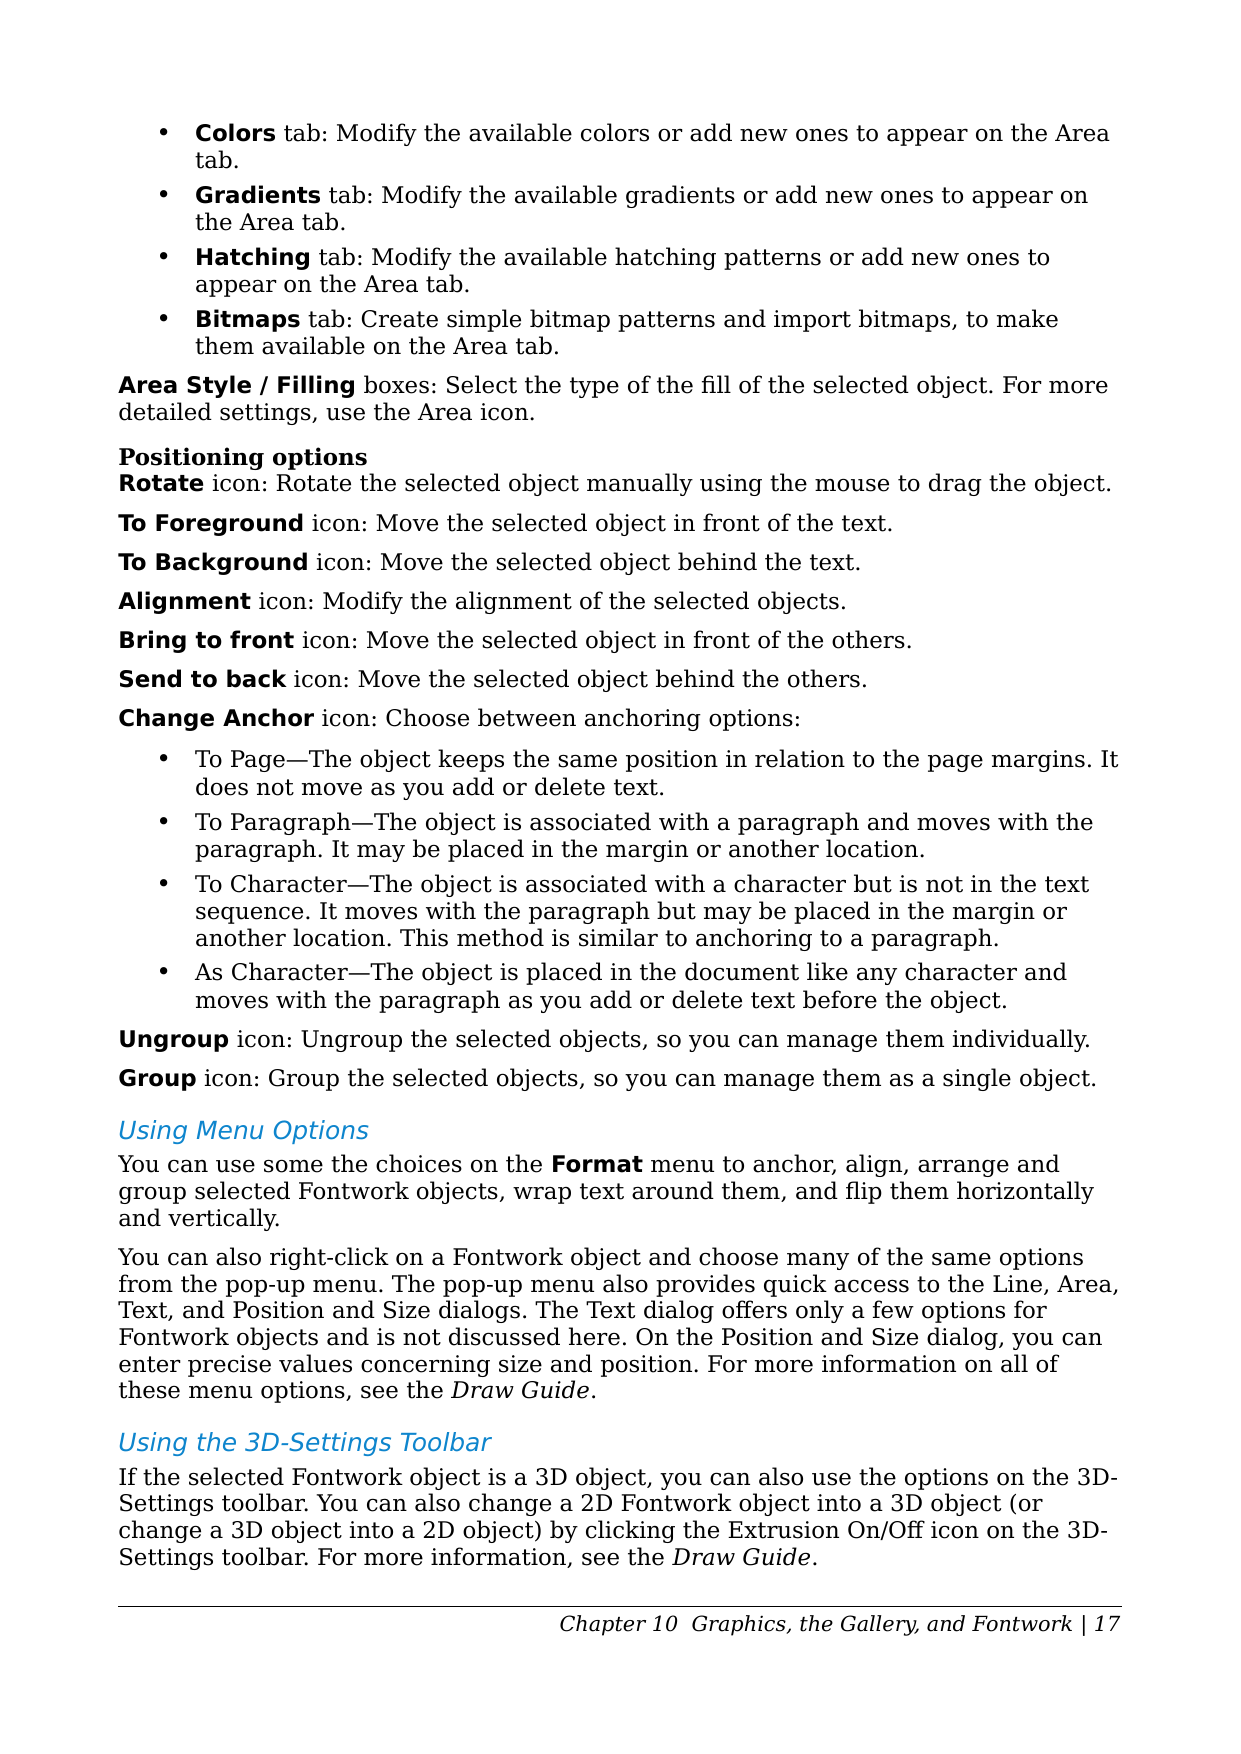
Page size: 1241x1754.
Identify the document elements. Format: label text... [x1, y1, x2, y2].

text Rotate icon: Rotate the selected object manually using the mouse to drag the object. [118, 471, 1122, 497]
text You can use some the choices on the Format menu to anchor, align, arrange and group selected Fontwork objects, wrap text around them, and flip them horizontally and vertically. [118, 1152, 1122, 1232]
list Gradients tab: Modify the available gradients or add new ones to appear on the Area tab. [156, 180, 1122, 236]
subtitle Using the 3D-Settings Toolbar [118, 1428, 1122, 1457]
text If the selected Fontwork object is a 3D object, you can also use the options on the 3D-Settings toolbar. You can also change a 2D Fontwork object into a 3D object (or change a 3D object into a 2D object) by clicking the Extrusion On/Off icon on the 3D-Settings toolbar. For more information, see the Draw Guide. [118, 1464, 1122, 1571]
text Bring to front icon: Move the selected object in front of the others. [118, 627, 1122, 654]
text Ungroup icon: Ungroup the selected objects, so you can manage them individually. [118, 1026, 1122, 1052]
list Colors tab: Modify the available colors or add new ones to appear on the Area tab. [156, 118, 1122, 174]
list Bitmaps tab: Create simple bitmap patterns and import bitmaps, to make them available on the Area tab. [156, 304, 1122, 360]
text To Foreground icon: Move the selected object in front of the text. [118, 510, 1122, 536]
list As Character—The object is placed in the document like any character and moves with the paragraph as you add or delete text before the object. [156, 958, 1122, 1013]
text Send to back icon: Move the selected object behind the others. [118, 666, 1122, 693]
text Alignment icon: Modify the alignment of the selected objects. [118, 588, 1122, 615]
list Hatching tab: Modify the available hatching patterns or add new ones to appear on the Area tab. [156, 242, 1122, 298]
subtitle Using Menu Options [118, 1116, 1122, 1145]
text You can also right-click on a Fontwork object and choose many of the same options from the pop-up menu. The pop-up menu also provides quick access to the Line, Area, Text, and Position and Size dialogs. The Text dialog offers only a few options for Fontwork objects and is not discussed here. On the Position and Size dialog, you can enter precise values concerning size and position. For more information on all of these menu options, see the Draw Guide. [118, 1244, 1122, 1404]
text Area Style / Filling boxes: Select the type of the fill of the selected object. For more detailed settings, use the Area icon. [118, 373, 1122, 426]
list To Paragraph—The object is associated with a paragraph and moves with the paragraph. It may be placed in the margin or another location. [156, 807, 1122, 863]
text Group icon: Group the selected objects, so you can manage them as a single object. [118, 1065, 1122, 1092]
text Change Anchor icon: Choose between anchoring options: [118, 706, 1122, 732]
text To Background icon: Move the selected object behind the text. [118, 549, 1122, 576]
text Positioning options [118, 444, 1122, 471]
list To Page—The object keeps the same position in relation to the page margins. It does not move as you add or delete text. [156, 745, 1122, 801]
list To Character—The object is associated with a character but is not in the text sequence. It moves with the paragraph but may be placed in the margin or another location. This method is similar to anchoring to a paragraph. [156, 869, 1122, 951]
